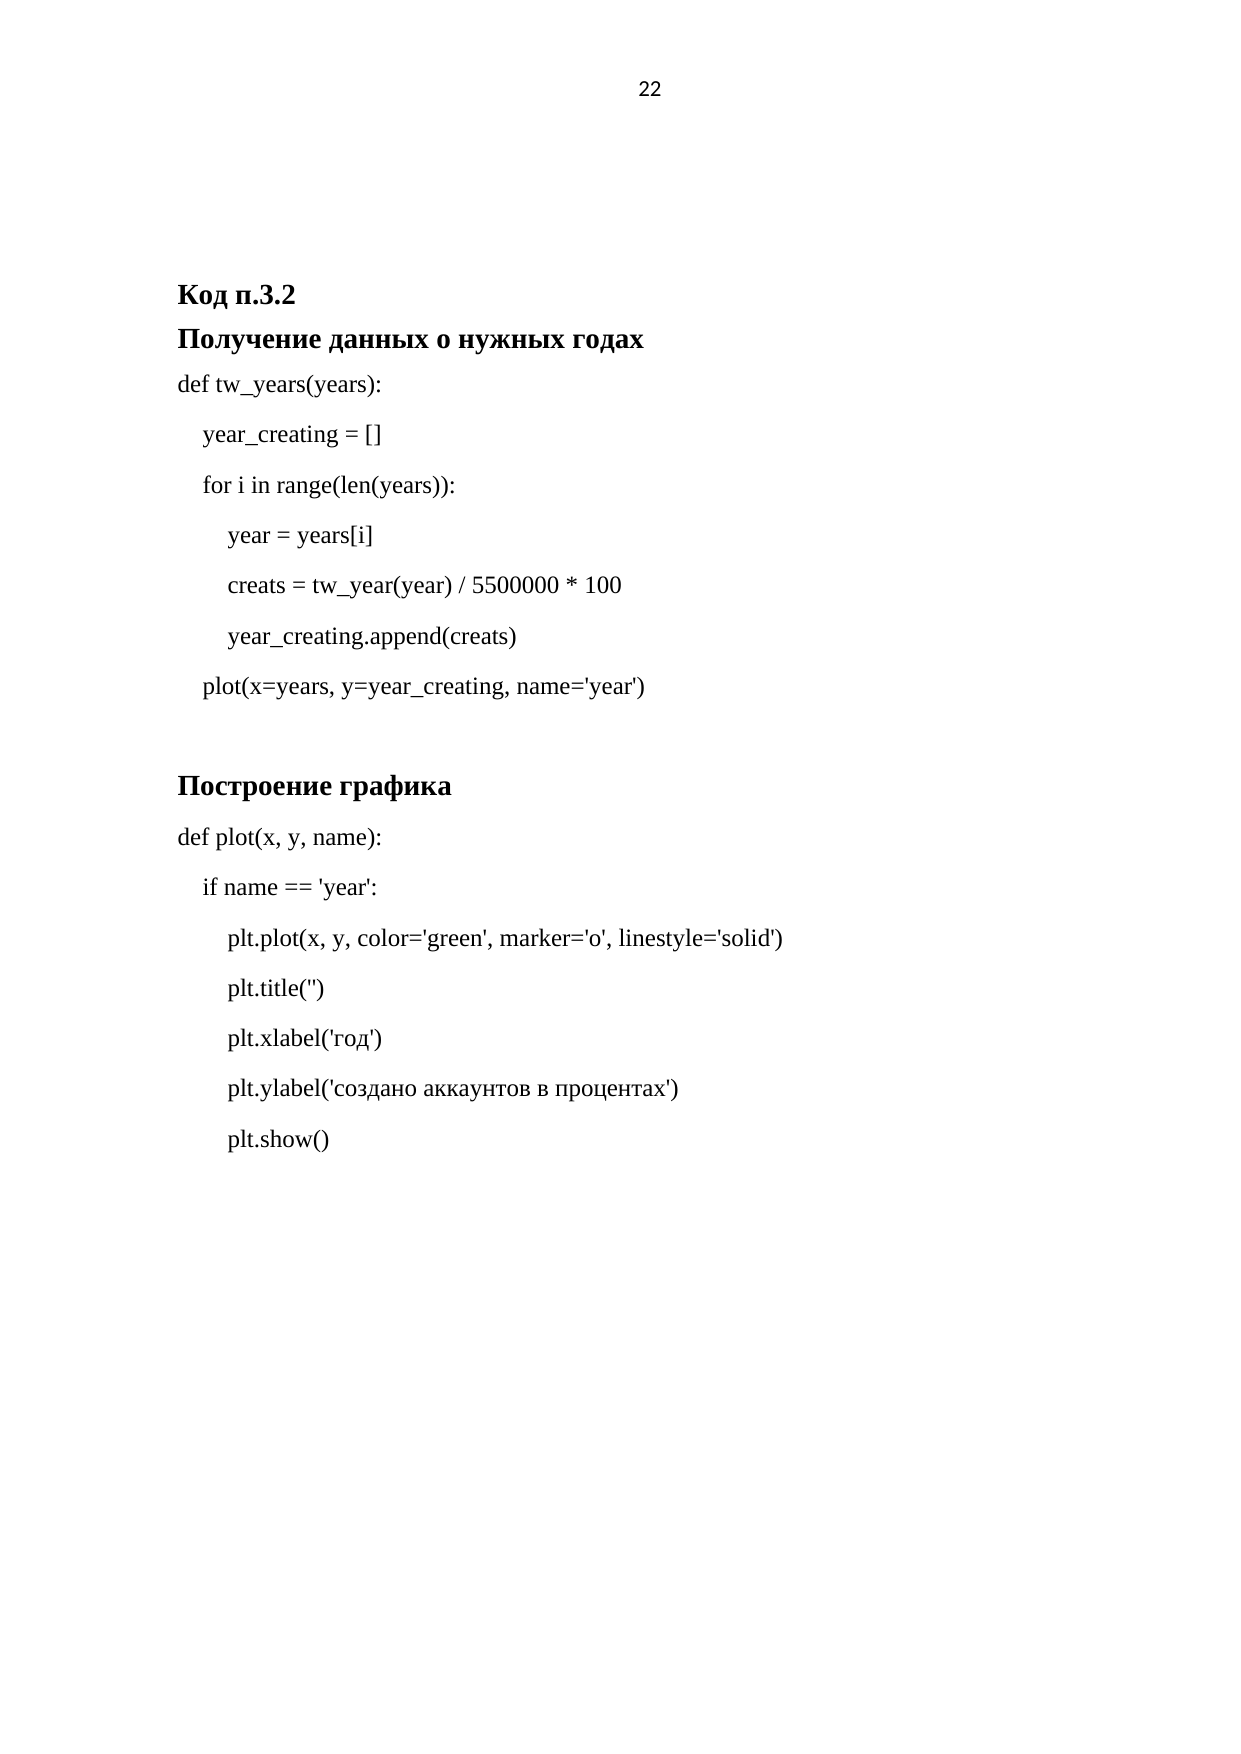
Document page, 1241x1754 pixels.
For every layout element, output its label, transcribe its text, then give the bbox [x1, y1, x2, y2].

text plt.show() [177, 1124, 1122, 1153]
text Код п.3.2 [177, 281, 1122, 310]
text plot(x=years, y=year_creating, name='year') [177, 671, 1122, 700]
text plt.xlabel('год') [177, 1023, 1122, 1052]
text plt.title('') [177, 973, 1122, 1002]
text def plot(x, y, name): [177, 822, 1122, 851]
text Получение данных о нужных годах [177, 325, 1122, 354]
text if name == 'year': [177, 872, 1122, 902]
text plt.plot(x, y, color='green', marker='o', linestyle='solid') [177, 922, 1122, 952]
text year = years[i] [177, 520, 1122, 549]
text def tw_years(years): [177, 369, 1122, 398]
text Построение графика [177, 771, 1122, 801]
text year_creating.append(creats) [177, 621, 1122, 650]
text plt.ylabel('создано аккаунтов в процентах') [177, 1073, 1122, 1103]
text creats = tw_year(year) / 5500000 * 100 [177, 570, 1122, 600]
text for i in range(len(years)): [177, 469, 1122, 499]
text year_creating = [] [177, 419, 1122, 449]
